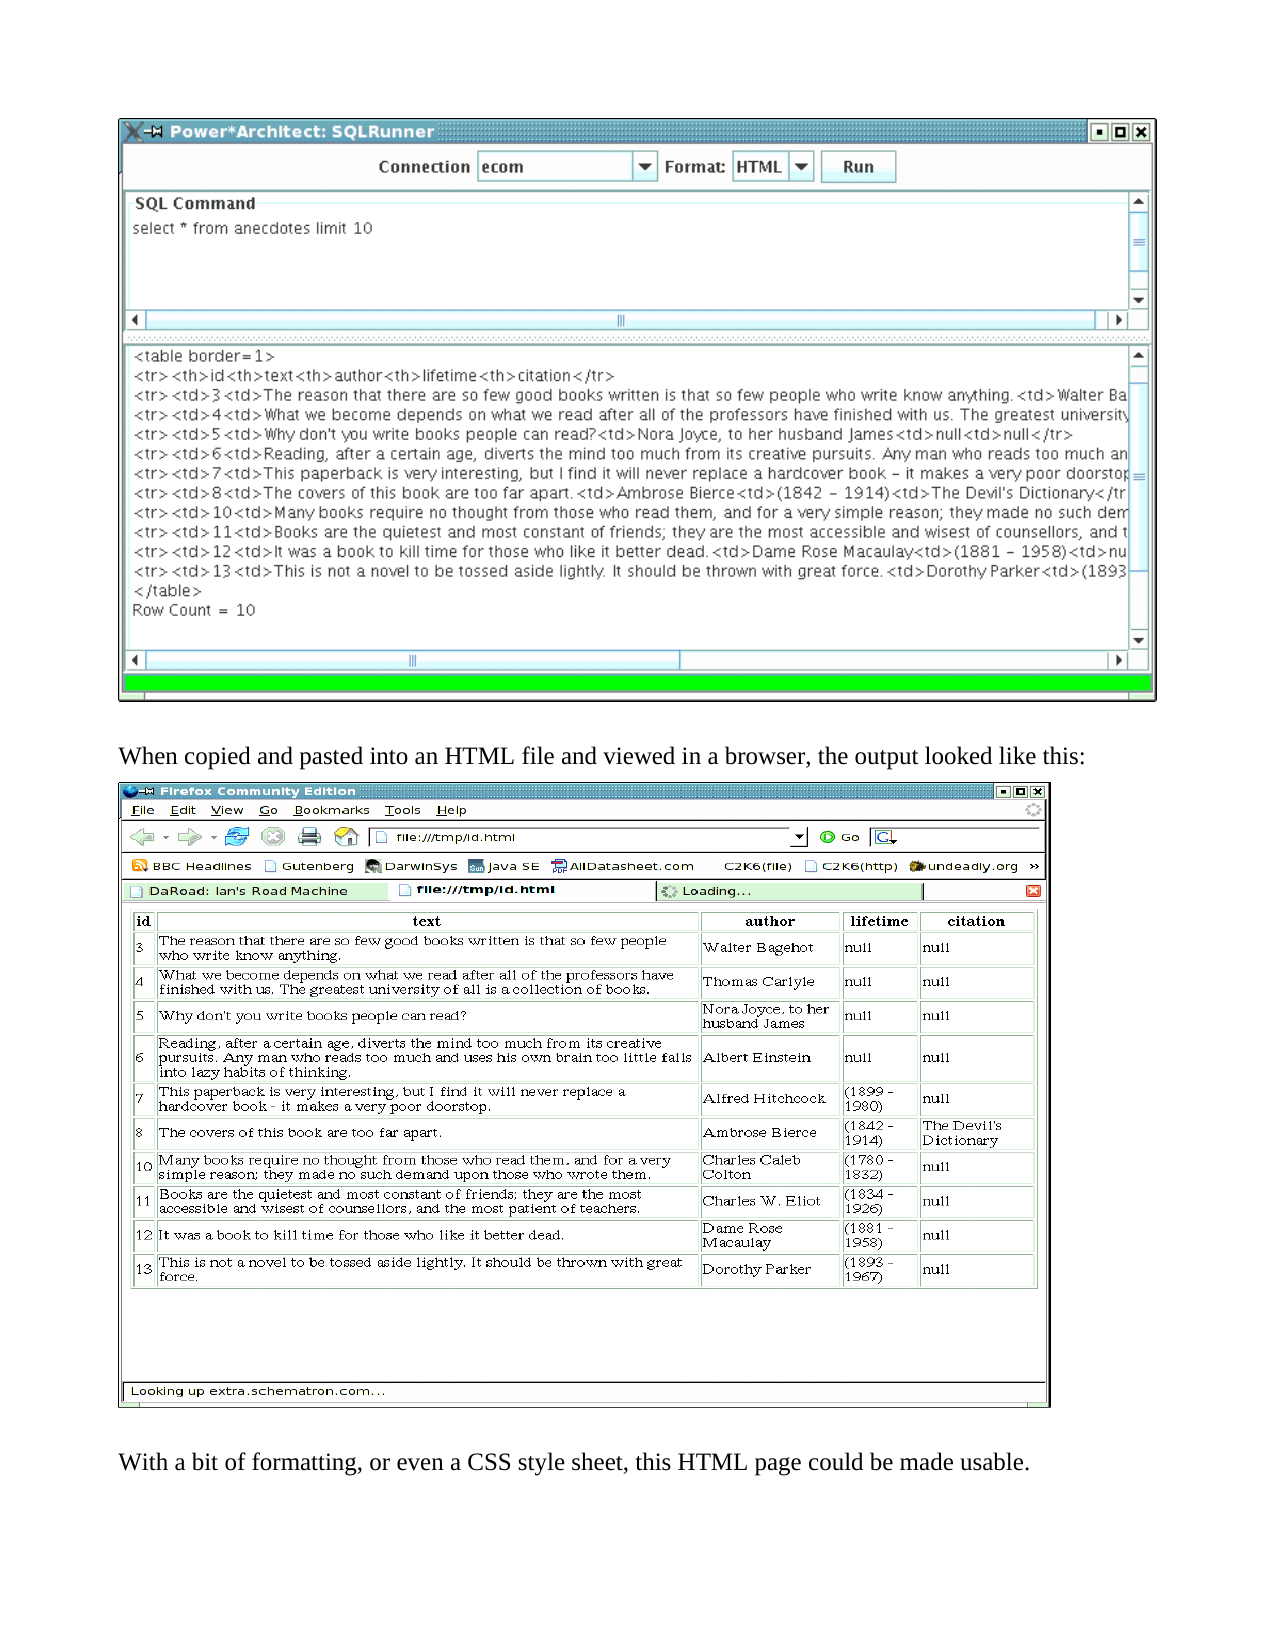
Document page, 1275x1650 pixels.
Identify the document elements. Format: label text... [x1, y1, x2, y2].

picture [118, 118, 1157, 702]
text With a bit of formatting, or even a CSS style sheet, this HTML page could be made usable. [118, 1448, 1157, 1475]
text When copied and pasted into an HTML file and viewed in a browser, the output looked like this: [118, 742, 1157, 770]
picture [118, 782, 1051, 1408]
